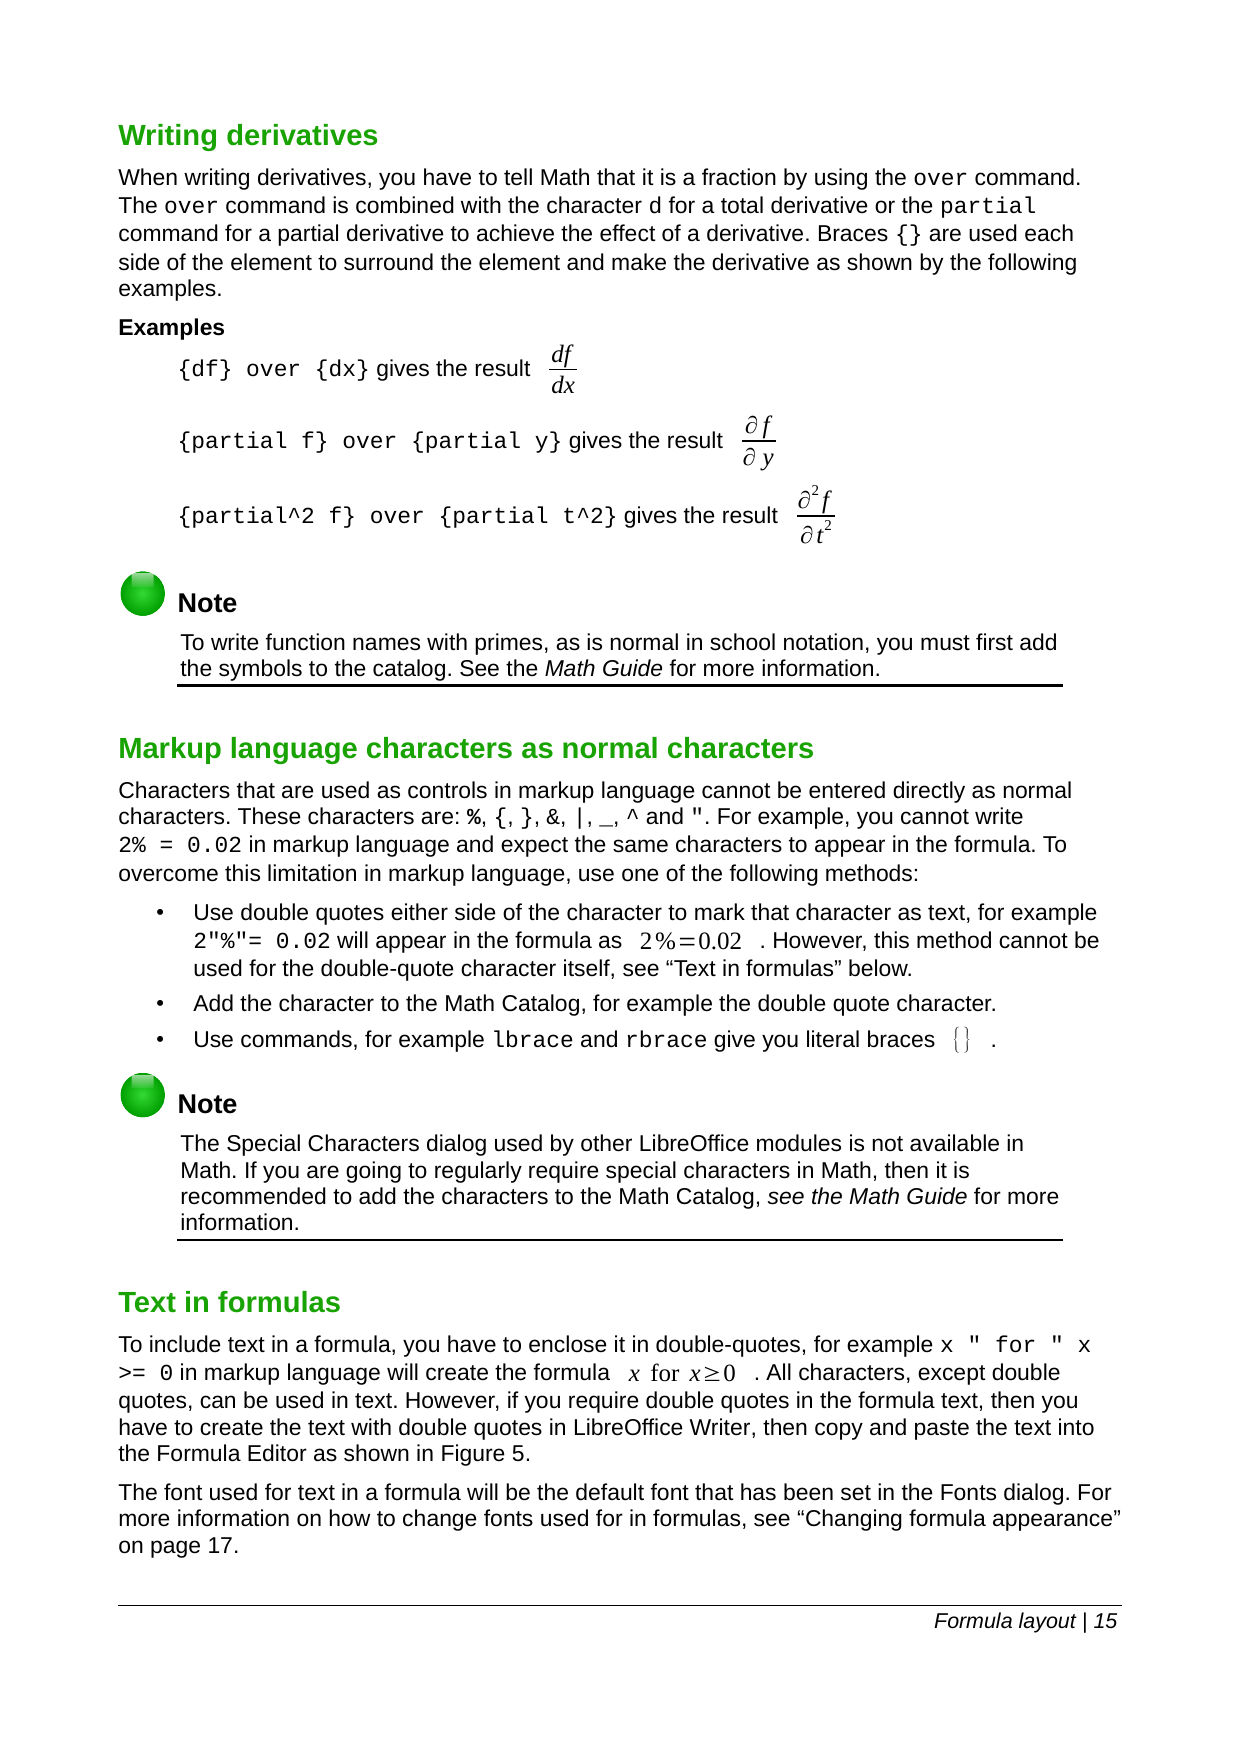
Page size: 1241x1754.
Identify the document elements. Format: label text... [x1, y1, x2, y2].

text The font used for text in a formula will be the default font that has been set in the Fonts dialog. For more information on how to change fonts used for in formulas, see “Changing formula appearance” on page 17. [118, 1479, 1122, 1558]
text {partial^2 f} over {partial t^2} gives the result [177, 483, 1122, 549]
subtitle Text in formulas [118, 1285, 1122, 1319]
text To include text in a formula, you have to enclose it in double-quotes, for example x " for " x >= 0 in markup language will create the formula. All characters, except double quotes, can be used in text. However, if you require double quotes in the formula text, then you have to create the text with double quotes in LibreOffice Writer, then copy and paste the text into the Formula Editor as shown in Figure 5. [118, 1331, 1122, 1466]
text Characters that are used as controls in markup language cannot be entered directly as normal characters. These characters are: %, {, }, &, |, _, ^ and ". For example, you cannot write 2% = 0.02 in markup language and expect the same characters to appear in the formula. To overcome this limitation in markup language, use one of the following methods: [118, 777, 1122, 886]
subtitle Note [118, 1070, 1122, 1120]
subtitle Writing derivatives [118, 118, 1122, 152]
text When writing derivatives, you have to tell Math that it is a fraction by using the over command. The over command is combined with the character d for a total derivative or the partial command for a partial derivative to achieve the effect of a derivative. Braces {} are used each side of the element to surround the element and make the derivative as shown by the following examples. [118, 163, 1122, 301]
subtitle Note [118, 569, 1122, 618]
list Add the character to the Math Catalog, for example the double quote character. [156, 990, 1122, 1017]
subtitle Markup language characters as normal characters [118, 731, 1122, 765]
text The Special Characters dialog used by other LibreOffice modules is not available in Math. If you are going to regularly require special characters in Math, then it is recommended to add the characters to the Math Catalog, see the Math Guide for more information. [177, 1127, 1063, 1239]
text Examples [118, 314, 1122, 340]
list Use commands, for example lbrace and rbrace give you literal braces. [156, 1026, 1122, 1054]
text To write function names with primes, as is normal in school notation, you must first add the symbols to the catalog. See the Math Guide for more information. [177, 626, 1063, 684]
text {partial f} over {partial y} gives the result [177, 411, 1122, 470]
list Use double quotes either side of the character to mark that character as text, for example 2"%"= 0.02 will appear in the formula as. However, this method cannot be used for the double-quote character itself, see “Text in formulas” below. [156, 898, 1122, 982]
text {df} over {dx} gives the result [177, 340, 1122, 399]
